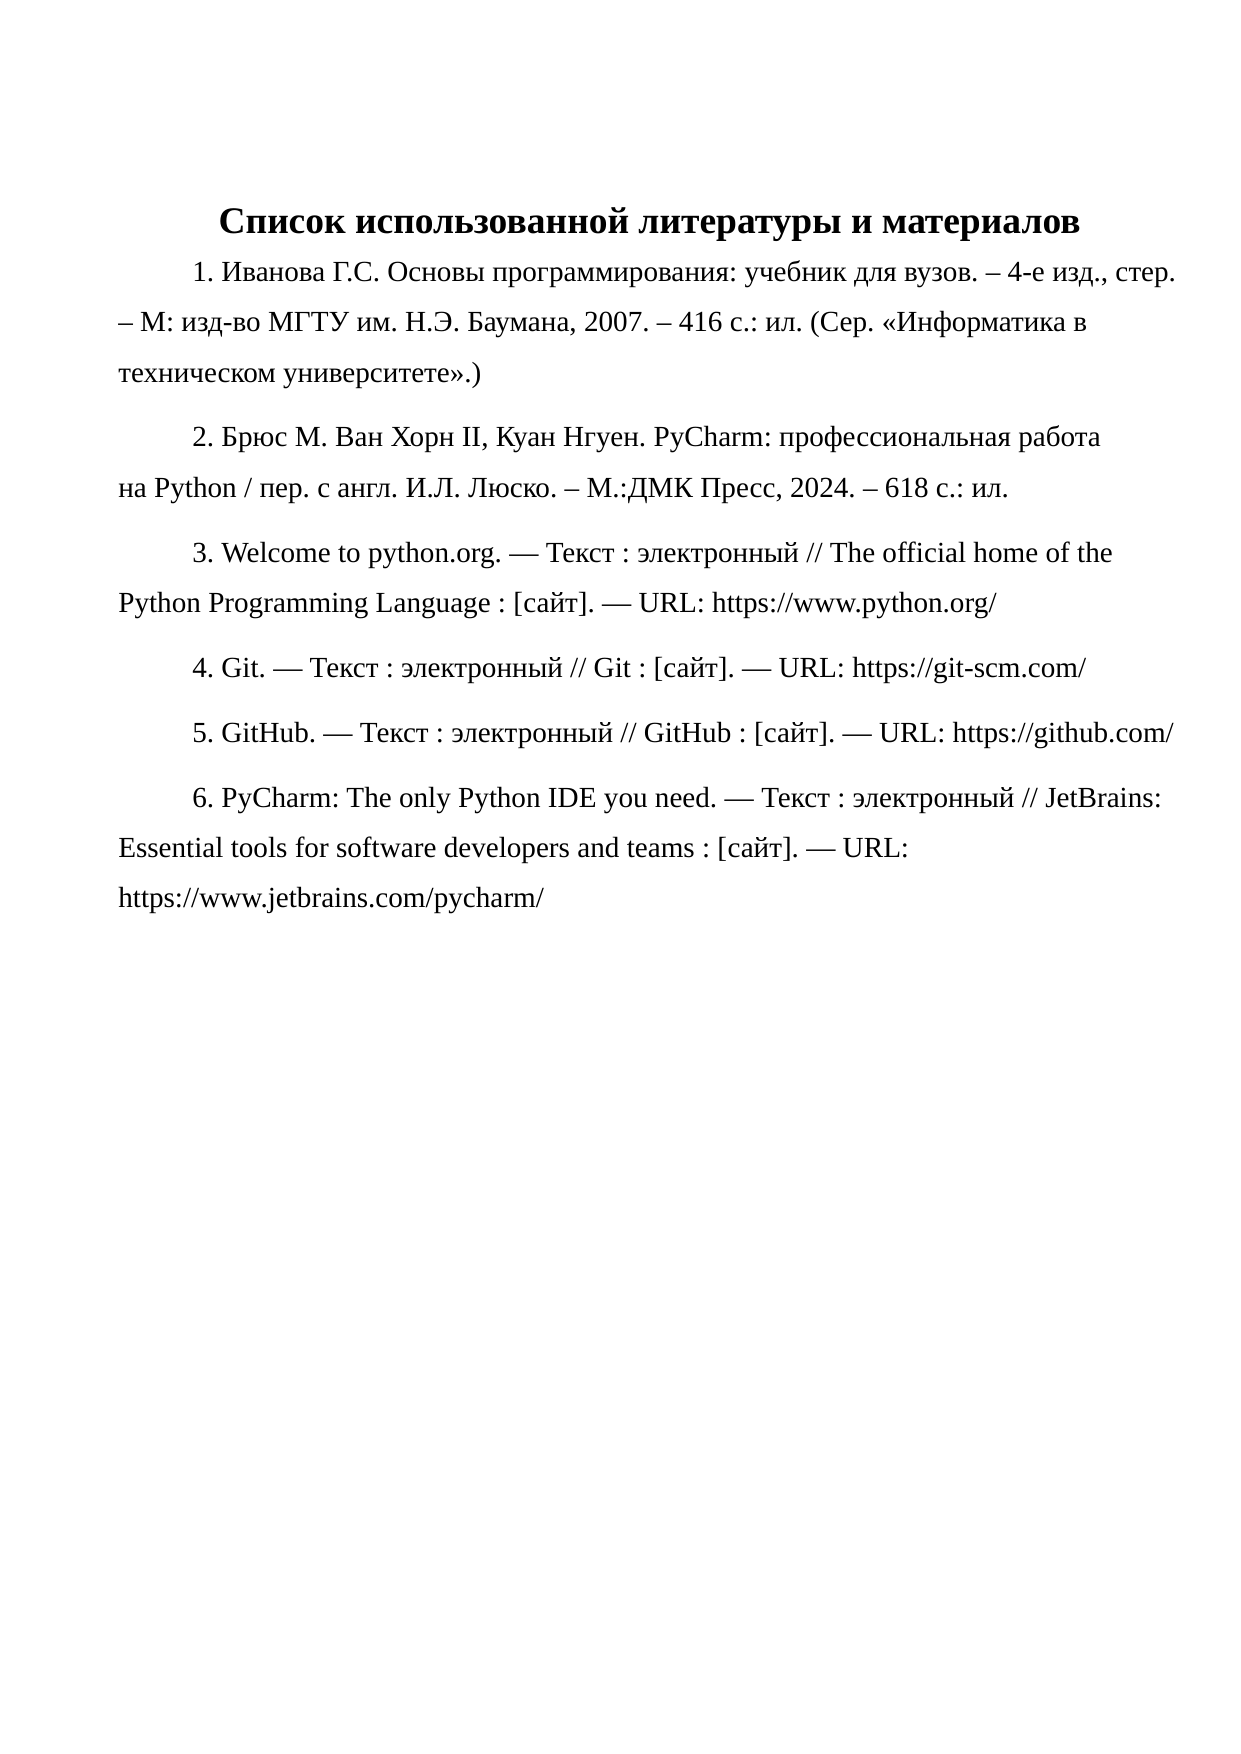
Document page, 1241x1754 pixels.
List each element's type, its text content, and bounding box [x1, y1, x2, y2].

list Git. — Текст : электронный // Git : [сайт]. — URL: https://git-scm.com/ [118, 650, 1181, 683]
subtitle Список использованной литературы и материалов [118, 198, 1181, 242]
list Брюс М. Ван Хорн II, Куан Нгуен. PyCharm: профессиональная работа на Python / пер. с англ. И.Л. Люско. – М.:ДМК Пресс, 2024. – 618 с.: ил. [118, 419, 1181, 503]
list PyCharm: The only Python IDE you need. — Текст : электронный // JetBrains: Essential tools for software developers and teams : [сайт]. — URL: https://www.jetbrains.com/pycharm/ [118, 780, 1181, 914]
list Иванова Г.С. Основы программирования: учебник для вузов. – 4-е изд., стер. – М: изд-во МГТУ им. Н.Э. Баумана, 2007. – 416 с.: ил. (Сер. «Информатика в техническом университете».) [118, 254, 1181, 388]
list GitHub. — Текст : электронный // GitHub : [сайт]. — URL: https://github.com/ [118, 715, 1181, 748]
list Welcome to python.org. — Текст : электронный // The official home of the Python Programming Language : [сайт]. — URL: https://www.python.org/ [118, 535, 1181, 619]
